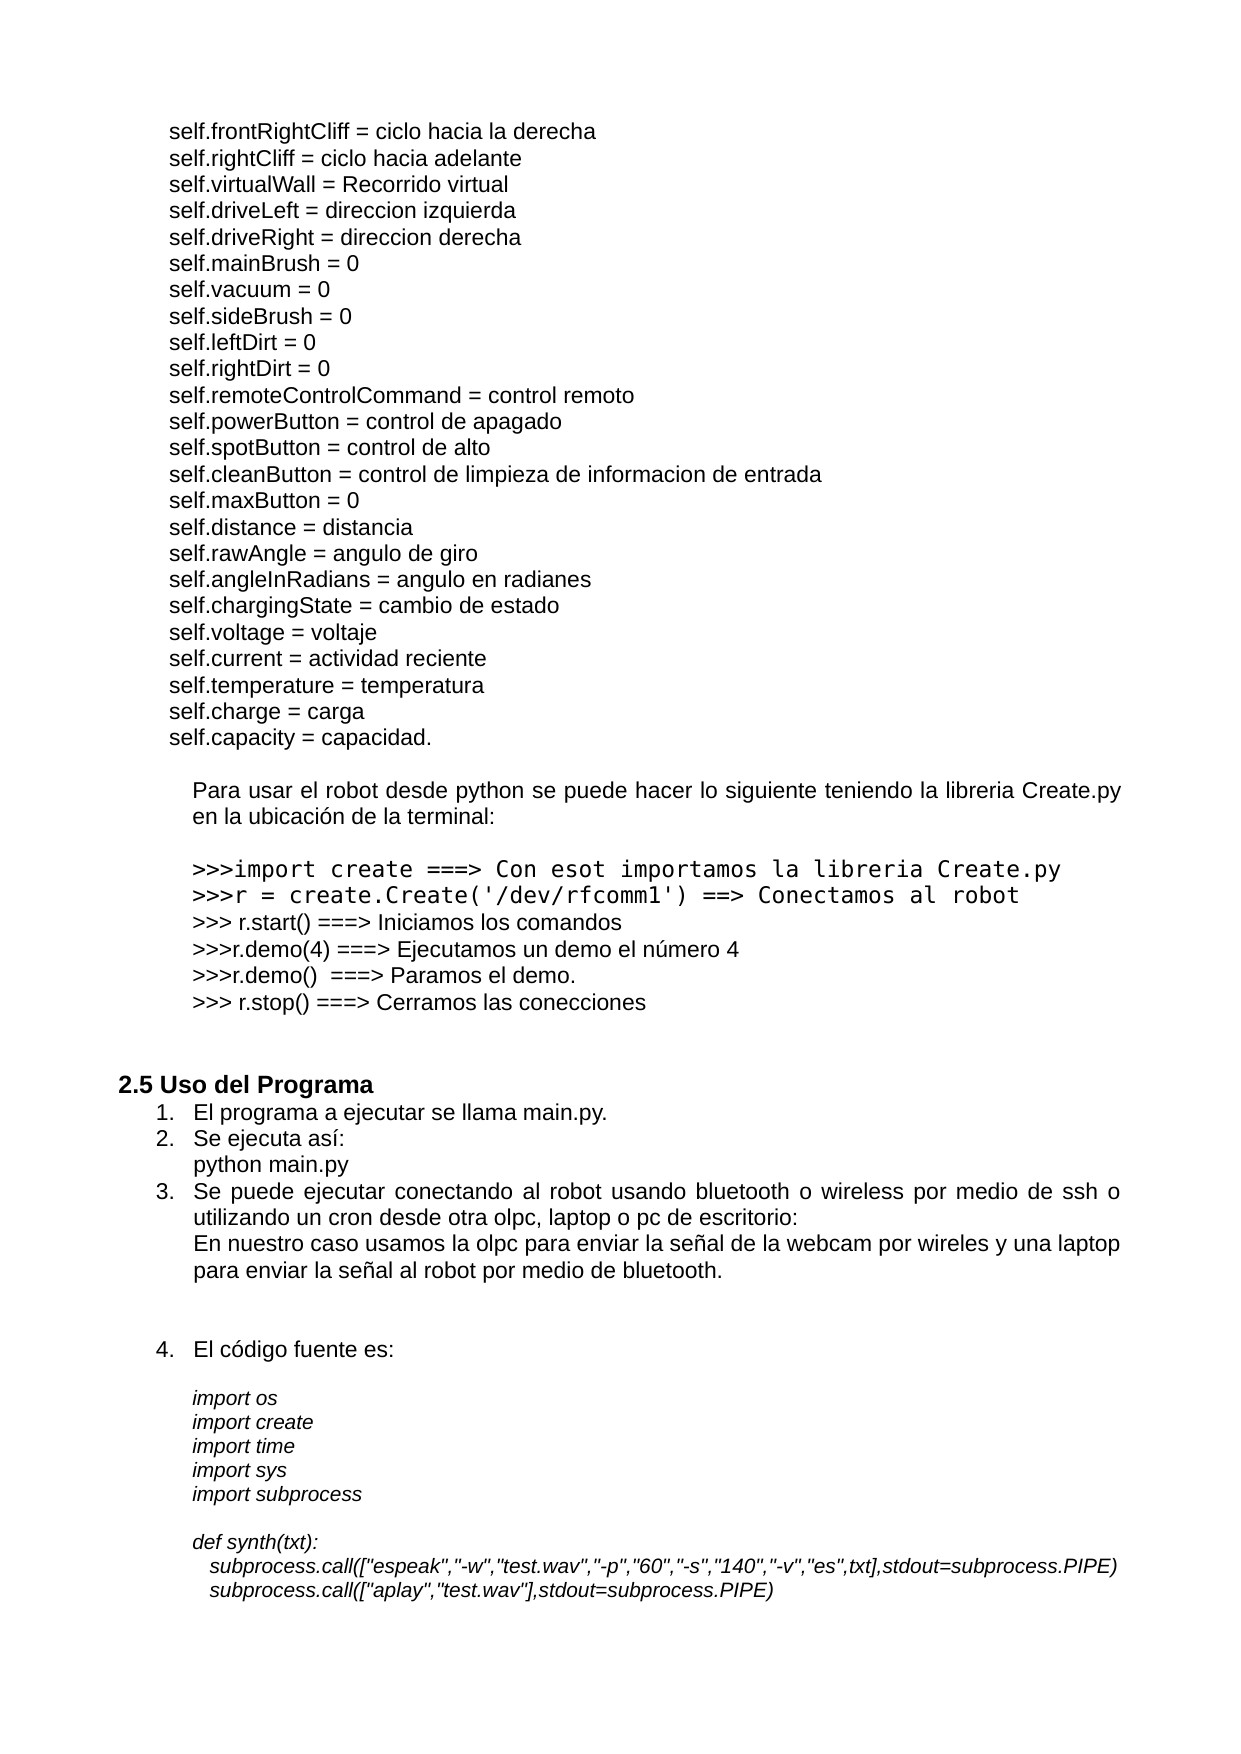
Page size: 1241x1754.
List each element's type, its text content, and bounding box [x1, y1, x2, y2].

text >>>r = create.Create('/dev/rfcomm1') ==> Conectamos al robot >>> r.start() ===> Iniciamos los comandos [192, 883, 1122, 936]
text self.charge = carga [118, 698, 1122, 724]
text >>>import create ===> Con esot importamos la libreria Create.py [192, 856, 1122, 883]
text import create [192, 1410, 1122, 1434]
list El programa a ejecutar se llama main.py. [156, 1099, 1122, 1125]
list python main.py [156, 1151, 1122, 1178]
text self.angleInRadians = angulo en radianes [118, 566, 1122, 592]
text self.maxButton = 0 [118, 487, 1122, 513]
text self.voltage = voltaje [118, 619, 1122, 645]
list El código fuente es: [156, 1336, 1122, 1362]
text >>>r.demo(4) ===> Ejecutamos un demo el número 4 [192, 936, 1122, 962]
text 2.5 Uso del Programa [118, 1070, 1122, 1099]
text import sys [192, 1458, 1122, 1482]
text import subprocess [192, 1482, 1122, 1506]
text self.rawAngle = angulo de giro [118, 540, 1122, 566]
text subprocess.call(["espeak","-w","test.wav","-p","60","-s","140","-v","es",txt],stdout=subprocess.PIPE) [192, 1554, 1122, 1578]
text self.chargingState = cambio de estado [118, 592, 1122, 619]
text self.mainBrush = 0 [118, 250, 1122, 276]
text def synth(txt): [192, 1530, 1122, 1554]
text self.capacity = capacidad. [118, 724, 1122, 751]
text self.virtualWall = Recorrido virtual [118, 171, 1122, 197]
text >>>r.demo() ===> Paramos el demo. [192, 962, 1122, 988]
text self.sideBrush = 0 [118, 303, 1122, 329]
text Para usar el robot desde python se puede hacer lo siguiente teniendo la libreria Create.py en la ubicación de la terminal: [192, 777, 1122, 830]
text self.leftDirt = 0 [118, 329, 1122, 355]
text self.rightCliff = ciclo hacia adelante [118, 144, 1122, 171]
text >>> r.stop() ===> Cerramos las conecciones [192, 988, 1122, 1015]
text self.driveLeft = direccion izquierda [118, 197, 1122, 223]
text self.driveRight = direccion derecha [118, 223, 1122, 250]
list Se puede ejecutar conectando al robot usando bluetooth o wireless por medio de ssh o utilizando un cron desde otra olpc, laptop o pc de escritorio: [156, 1178, 1122, 1230]
text subprocess.call(["aplay","test.wav"],stdout=subprocess.PIPE) [192, 1578, 1122, 1602]
text self.cleanButton = control de limpieza de informacion de entrada [118, 461, 1122, 487]
text self.powerButton = control de apagado [118, 408, 1122, 434]
text self.frontRightCliff = ciclo hacia la derecha [118, 118, 1122, 144]
text self.temperature = temperatura [118, 672, 1122, 698]
text self.remoteControlCommand = control remoto [118, 382, 1122, 408]
list Se ejecuta así: [156, 1125, 1122, 1151]
text self.distance = distancia [118, 513, 1122, 540]
text self.vacuum = 0 [118, 276, 1122, 303]
text self.current = actividad reciente [118, 645, 1122, 672]
list En nuestro caso usamos la olpc para enviar la señal de la webcam por wireles y una laptop para enviar la señal al robot por medio de bluetooth. [156, 1230, 1122, 1283]
text import os [192, 1386, 1122, 1410]
text import time [192, 1434, 1122, 1458]
text self.spotButton = control de alto [118, 434, 1122, 461]
text self.rightDirt = 0 [118, 355, 1122, 382]
